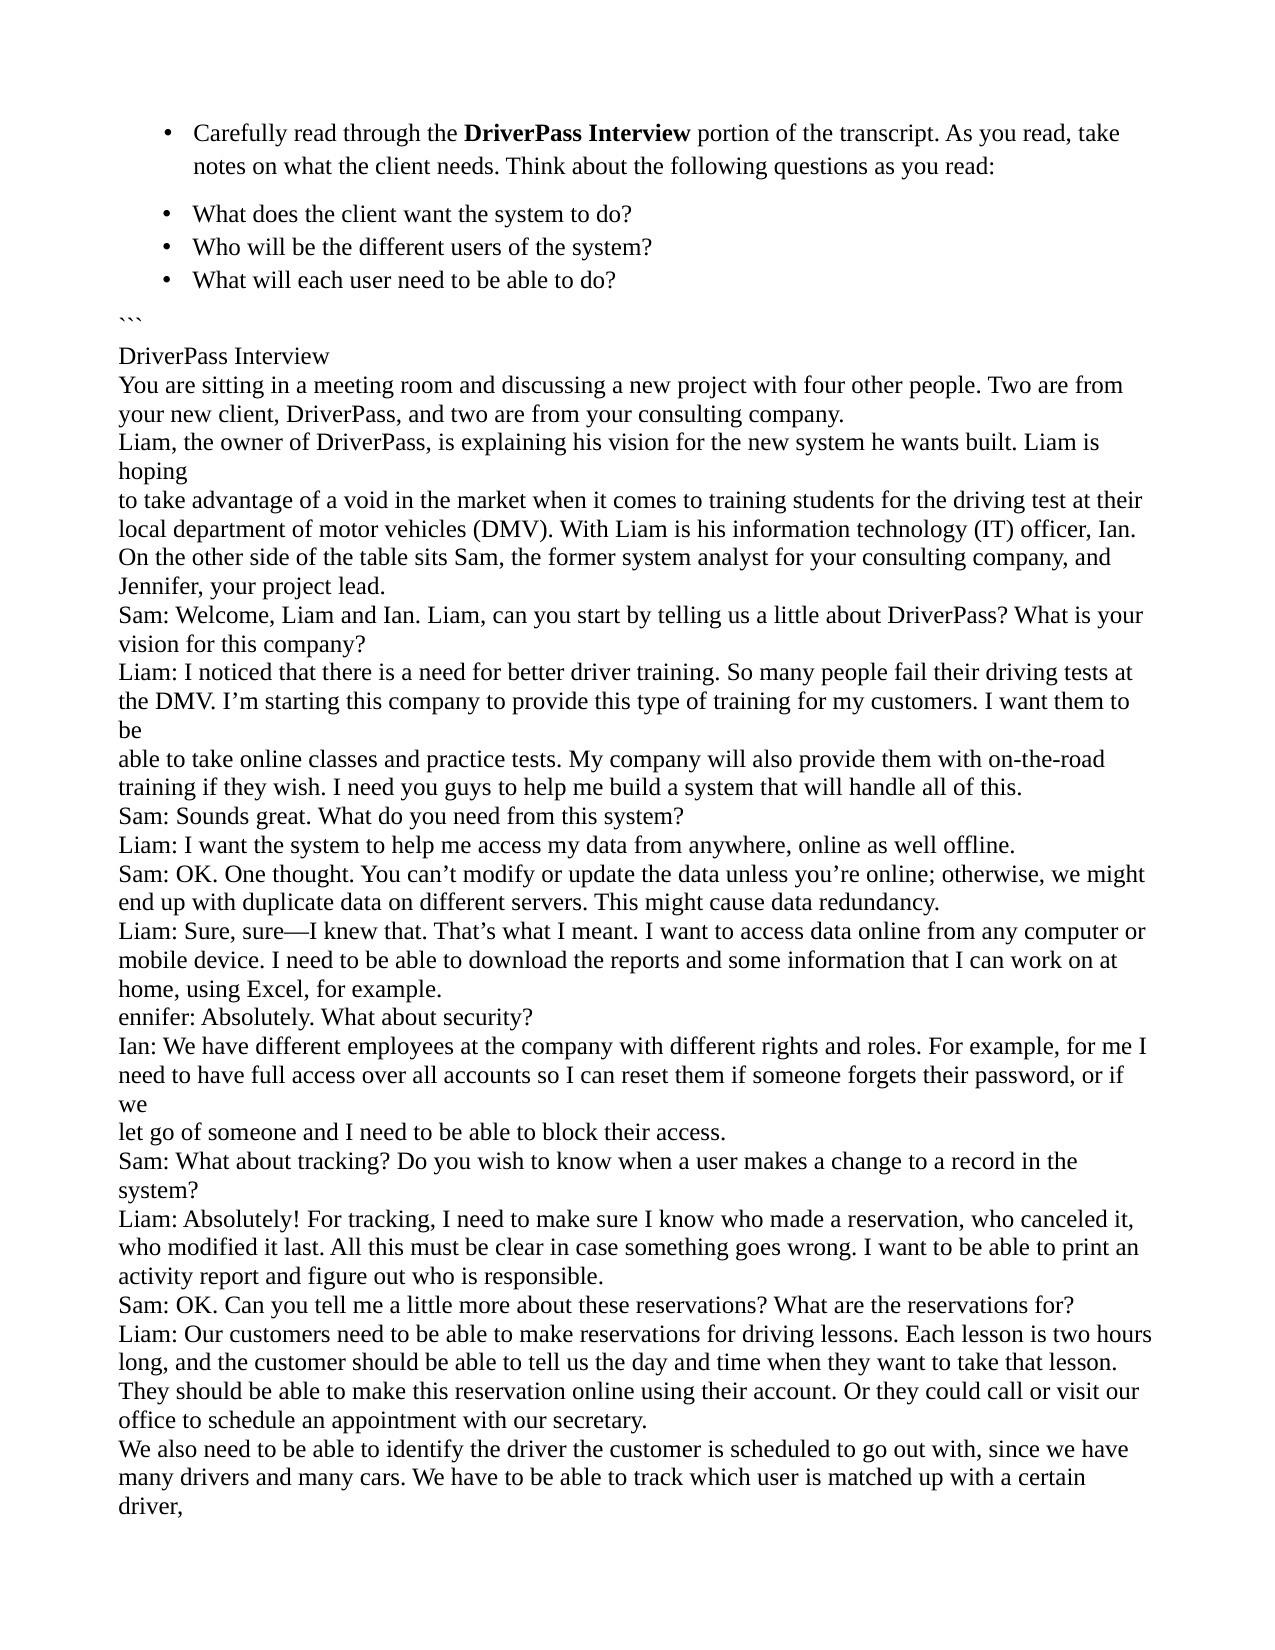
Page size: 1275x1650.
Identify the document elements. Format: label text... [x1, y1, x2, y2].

text let go of someone and I need to be able to block their access. [118, 1117, 1157, 1146]
text home, using Excel, for example. [118, 974, 1157, 1002]
text Liam, the owner of DriverPass, is explaining his vision for the new system he wants built. Liam is hoping [118, 427, 1157, 485]
text Liam: Our customers need to be able to make reservations for driving lessons. Each lesson is two hours [118, 1319, 1157, 1347]
text able to take online classes and practice tests. My company will also provide them with on-the-road [118, 744, 1157, 772]
text Ian: We have different employees at the company with different rights and roles. For example, for me I [118, 1031, 1157, 1060]
text end up with duplicate data on different servers. This might cause data redundancy. [118, 887, 1157, 916]
text local department of motor vehicles (DMV). With Liam is his information technology (IT) officer, Ian. [118, 514, 1157, 542]
text many drivers and many cars. We have to be able to track which user is matched up with a certain driver, [118, 1462, 1157, 1520]
list What does the client want the system to do? [162, 199, 1157, 227]
text We also need to be able to identify the driver the customer is scheduled to go out with, since we have [118, 1434, 1157, 1462]
text Sam: What about tracking? Do you wish to know when a user makes a change to a record in the system? [118, 1146, 1157, 1204]
text Sam: OK. One thought. You can’t modify or update the data unless you’re online; otherwise, we might [118, 859, 1157, 887]
text Liam: Sure, sure—I knew that. That’s what I meant. I want to access data online from any computer or [118, 916, 1157, 945]
text vision for this company? [118, 629, 1157, 657]
text They should be able to make this reservation online using their account. Or they could call or visit our [118, 1376, 1157, 1405]
text activity report and figure out who is responsible. [118, 1261, 1157, 1290]
text Liam: I want the system to help me access my data from anywhere, online as well offline. [118, 830, 1157, 859]
text Sam: Sounds great. What do you need from this system? [118, 801, 1157, 830]
text ennifer: Absolutely. What about security? [118, 1002, 1157, 1031]
text your new client, DriverPass, and two are from your consulting company. [118, 399, 1157, 427]
text Sam: OK. Can you tell me a little more about these reservations? What are the reservations for? [118, 1290, 1157, 1319]
text Liam: I noticed that there is a need for better driver training. So many people fail their driving tests at [118, 657, 1157, 686]
text the DMV. I’m starting this company to provide this type of training for my customers. I want them to be [118, 686, 1157, 744]
text On the other side of the table sits Sam, the former system analyst for your consulting company, and [118, 542, 1157, 571]
text Sam: Welcome, Liam and Ian. Liam, can you start by telling us a little about DriverPass? What is your [118, 600, 1157, 629]
text ``` [118, 312, 1157, 341]
text Jennifer, your project lead. [118, 571, 1157, 600]
list Carefully read through the DriverPass Interview portion of the transcript. As you read, take notes on what the client needs. Think about the following questions as you read: [164, 118, 1157, 180]
text to take advantage of a void in the market when it comes to training students for the driving test at their [118, 485, 1157, 514]
text DriverPass Interview [118, 341, 1157, 370]
text You are sitting in a meeting room and discussing a new project with four other people. Two are from [118, 370, 1157, 399]
text mobile device. I need to be able to download the reports and some information that I can work on at [118, 945, 1157, 974]
text need to have full access over all accounts so I can reset them if someone forgets their password, or if we [118, 1060, 1157, 1117]
text office to schedule an appointment with our secretary. [118, 1405, 1157, 1434]
text Liam: Absolutely! For tracking, I need to make sure I know who made a reservation, who canceled it, [118, 1204, 1157, 1232]
list What will each user need to be able to do? [162, 265, 1157, 293]
list Who will be the different users of the system? [162, 232, 1157, 261]
text long, and the customer should be able to tell us the day and time when they want to take that lesson. [118, 1347, 1157, 1376]
text training if they wish. I need you guys to help me build a system that will handle all of this. [118, 772, 1157, 801]
text who modified it last. All this must be clear in case something goes wrong. I want to be able to print an [118, 1232, 1157, 1261]
